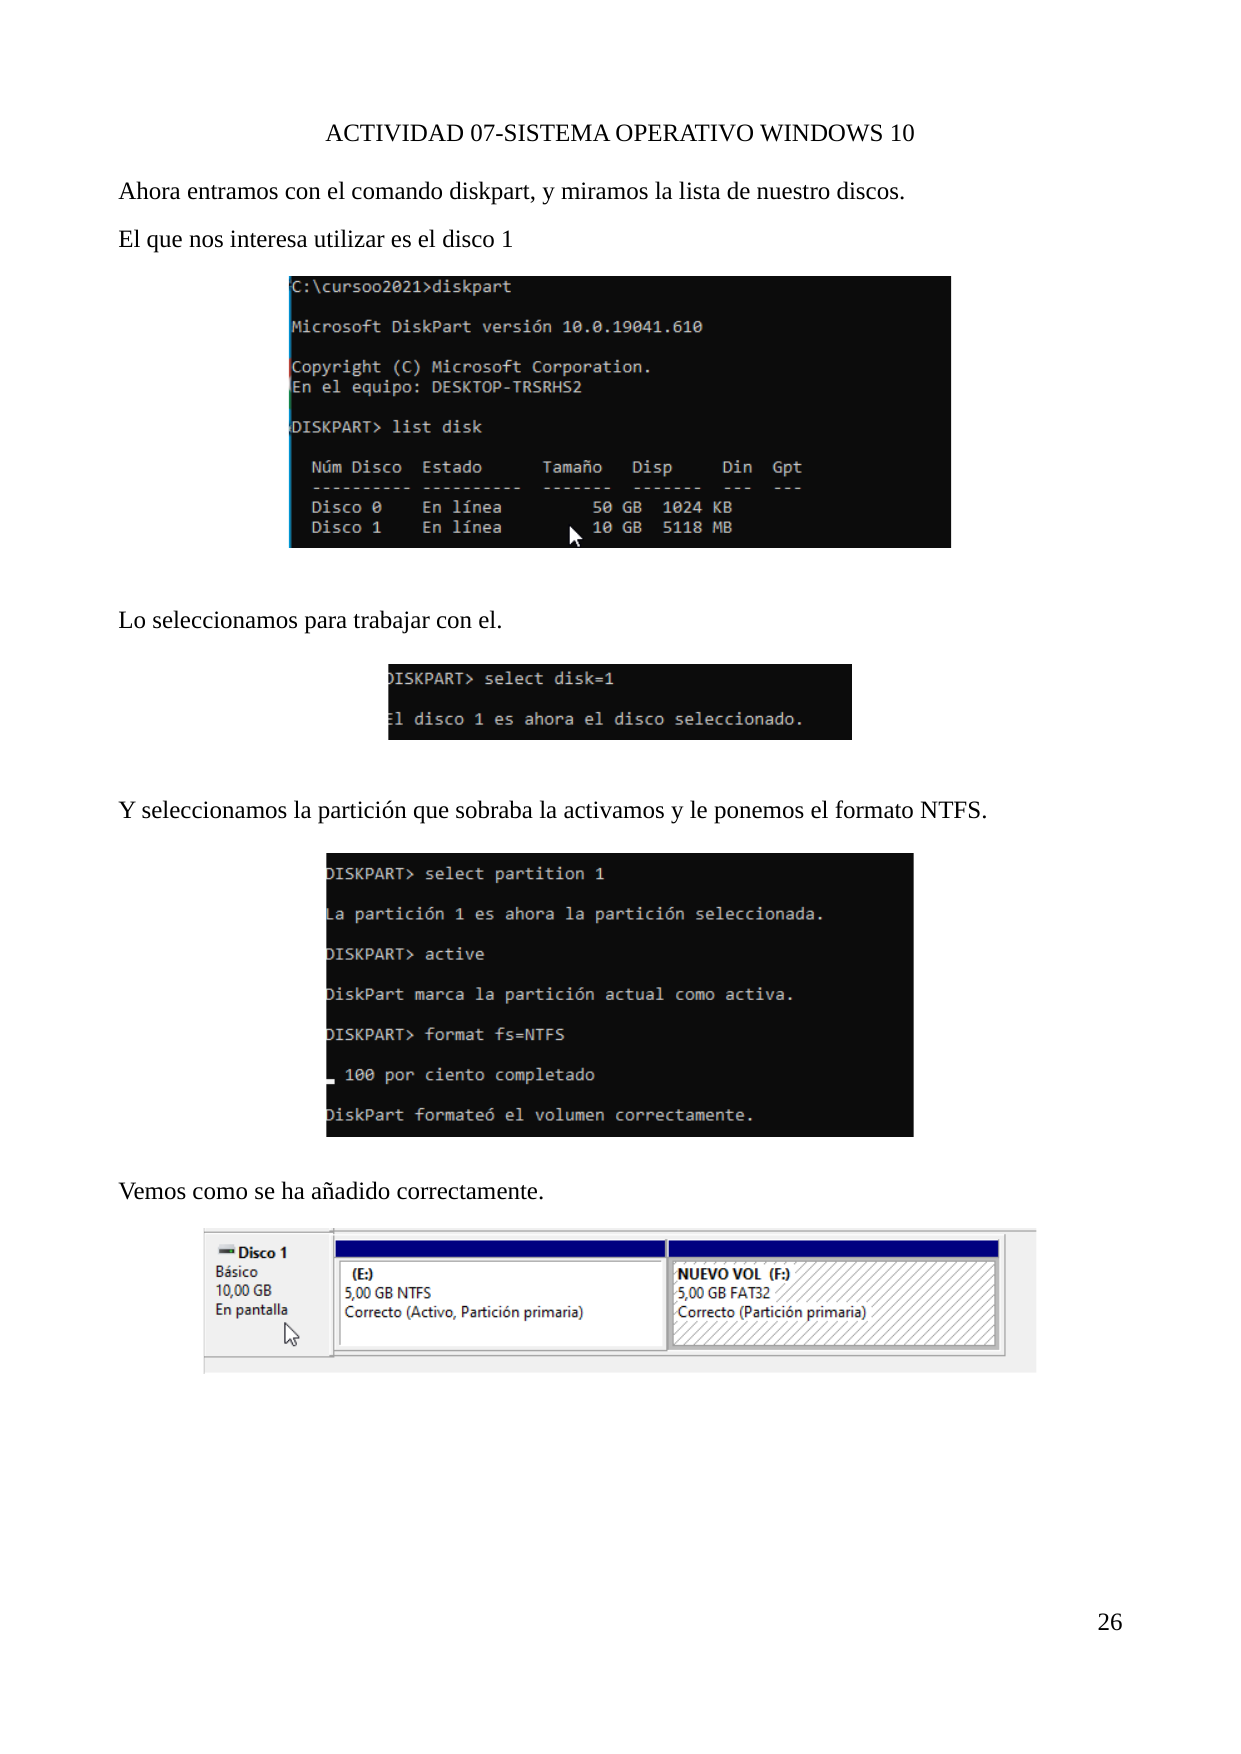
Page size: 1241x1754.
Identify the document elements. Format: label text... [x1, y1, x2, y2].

text Ahora entramos con el comando diskpart, y miramos la lista de nuestro discos. [118, 176, 1122, 205]
picture [288, 276, 952, 548]
text Lo seleccionamos para trabajar con el. [118, 605, 1122, 633]
picture [326, 853, 914, 1137]
picture [203, 1228, 1037, 1374]
text El que nos interesa utilizar es el disco 1 [118, 224, 1122, 253]
text Y seleccionamos la partición que sobraba la activamos y le ponemos el formato NTFS. [118, 795, 1122, 824]
text Vemos como se ha añadido correctamente. [118, 1176, 1122, 1205]
picture [388, 664, 852, 740]
